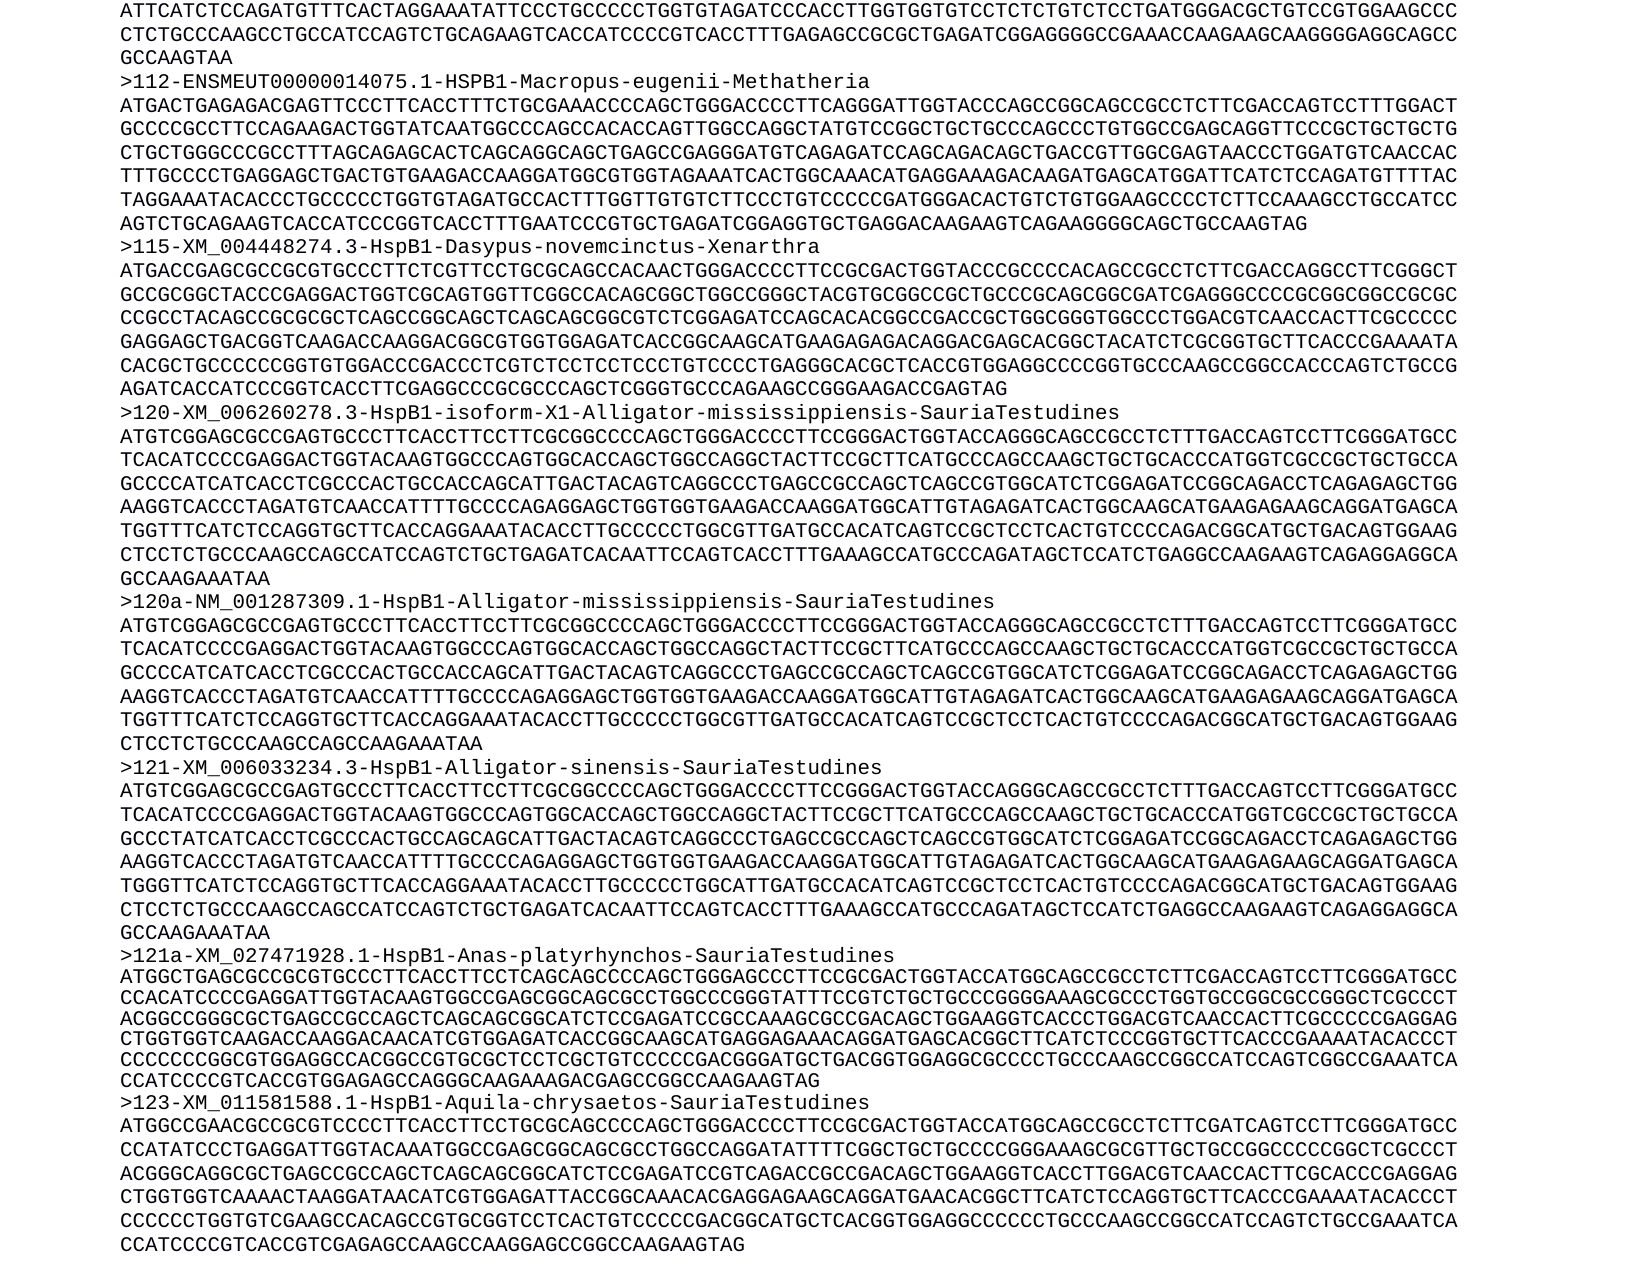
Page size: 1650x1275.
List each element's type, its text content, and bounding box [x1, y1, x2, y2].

text >123-XM_011581588.1-HspB1-Aquila-chrysaetos-SauriaTestudines [120, 1092, 1469, 1115]
text >121-XM_006033234.3-HspB1-Alligator-sinensis-SauriaTestudines [120, 757, 1404, 780]
text ATGACTGAGAGACGAGTTCCCTTCACCTTTCTGCGAAACCCCAGCTGGGACCCCTTCAGGGATTGGTACCCAGCCGGCAGCCGCCTCTTCGACCAGTCCTTTGGACTGCCCCGCCTTCCAGAAGACTGGTATCAATGGCCCAGCCACACCAGTTGGCCAGGCTATGTCCGGCTGCTGCCCAGCCCTGTGGCCGAGCAGGTTCCCGCTGCTGCTGCTGCTGGGCCCGCCTTTAGCAGAGCACTCAGCAGGCAGCTGAGCCGAGGGATGTCAGAGATCCAGCAGACAGCTGACCGTTGGCGAGTAACCCTGGATGTCAACCACTTTGCCCCTGAGGAGCTGACTGTGAAGACCAAGGATGGCGTGGTAGAAATCACTGGCAAACATGAGGAAAGACAAGATGAGCATGGATTCATCTCCAGATGTTTTACTAGGAAATACACCCTGCCCCCTGGTGTAGATGCCACTTTGGTTGTGTCTTCCCTGTCCCCCGATGGGACACTGTCTGTGGAAGCCCCTCTTCCAAAGCCTGCCATCCAGTCTGCAGAAGTCACCATCCCGGTCACCTTTGAATCCCGTGCTGAGATCGGAGGTGCTGAGGACAAGAAGTCAGAAGGGGCAGCTGCCAAGTAG [120, 94, 1469, 236]
text ATGTCGGAGCGCCGAGTGCCCTTCACCTTCCTTCGCGGCCCCAGCTGGGACCCCTTCCGGGACTGGTACCAGGGCAGCCGCCTCTTTGACCAGTCCTTCGGGATGCCTCACATCCCCGAGGACTGGTACAAGTGGCCCAGTGGCACCAGCTGGCCAGGCTACTTCCGCTTCATGCCCAGCCAAGCTGCTGCACCCATGGTCGCCGCTGCTGCCAGCCCTATCATCACCTCGCCCACTGCCAGCAGCATTGACTACAGTCAGGCCCTGAGCCGCCAGCTCAGCCGTGGCATCTCGGAGATCCGGCAGACCTCAGAGAGCTGGAAGGTCACCCTAGATGTCAACCATTTTGCCCCAGAGGAGCTGGTGGTGAAGACCAAGGATGGCATTGTAGAGATCACTGGCAAGCATGAAGAGAAGCAGGATGAGCATGGGTTCATCTCCAGGTGCTTCACCAGGAAATACACCTTGCCCCCTGGCATTGATGCCACATCAGTCCGCTCCTCACTGTCCCCAGACGGCATGCTGACAGTGGAAGCTCCTCTGCCCAAGCCAGCCATCCAGTCTGCTGAGATCACAATTCCAGTCACCTTTGAAAGCCATGCCCAGATAGCTCCATCTGAGGCCAAGAAGTCAGAGGAGGCAGCCAAGAAATAA [120, 780, 1469, 946]
text ATGTCGGAGCGCCGAGTGCCCTTCACCTTCCTTCGCGGCCCCAGCTGGGACCCCTTCCGGGACTGGTACCAGGGCAGCCGCCTCTTTGACCAGTCCTTCGGGATGCCTCACATCCCCGAGGACTGGTACAAGTGGCCCAGTGGCACCAGCTGGCCAGGCTACTTCCGCTTCATGCCCAGCCAAGCTGCTGCACCCATGGTCGCCGCTGCTGCCAGCCCCATCATCACCTCGCCCACTGCCACCAGCATTGACTACAGTCAGGCCCTGAGCCGCCAGCTCAGCCGTGGCATCTCGGAGATCCGGCAGACCTCAGAGAGCTGGAAGGTCACCCTAGATGTCAACCATTTTGCCCCAGAGGAGCTGGTGGTGAAGACCAAGGATGGCATTGTAGAGATCACTGGCAAGCATGAAGAGAAGCAGGATGAGCATGGTTTCATCTCCAGGTGCTTCACCAGGAAATACACCTTGCCCCCTGGCGTTGATGCCACATCAGTCCGCTCCTCACTGTCCCCAGACGGCATGCTGACAGTGGAAGCTCCTCTGCCCAAGCCAGCCAAGAAATAA [120, 615, 1469, 757]
text ATGGCTGAGCGCCGCGTGCCCTTCACCTTCCTCAGCAGCCCCAGCTGGGAGCCCTTCCGCGACTGGTACCATGGCAGCCGCCTCTTCGACCAGTCCTTCGGGATGCCCCACATCCCCGAGGATTGGTACAAGTGGCCGAGCGGCAGCGCCTGGCCCGGGTATTTCCGTCTGCTGCCCGGGGAAAGCGCCCTGGTGCCGGCGCCGGGCTCGCCCTACGGCCGGGCGCTGAGCCGCCAGCTCAGCAGCGGCATCTCCGAGATCCGCCAAAGCGCCGACAGCTGGAAGGTCACCCTGGACGTCAACCACTTCGCCCCCGAGGAGCTGGTGGTCAAGACCAAGGACAACATCGTGGAGATCACCGGCAAGCATGAGGAGAAACAGGATGAGCACGGCTTCATCTCCCGGTGCTTCACCCGAAAATACACCCTCCCCCCCGGCGTGGAGGCCACGGCCGTGCGCTCCTCGCTGTCCCCCGACGGGATGCTGACGGTGGAGGCGCCCCTGCCCAAGCCGGCCATCCAGTCGGCCGAAATCACCATCCCCGTCACCGTGGAGAGCCAGGGCAAGAAAGACGAGCCGGCCAAGAAGTAG [120, 967, 1469, 1092]
text ATGGCCGAACGCCGCGTCCCCTTCACCTTCCTGCGCAGCCCCAGCTGGGACCCCTTCCGCGACTGGTACCATGGCAGCCGCCTCTTCGATCAGTCCTTCGGGATGCCCCATATCCCTGAGGATTGGTACAAATGGCCGAGCGGCAGCGCCTGGCCAGGATATTTTCGGCTGCTGCCCCGGGAAAGCGCGTTGCTGCCGGCCCCCGGCTCGCCCTACGGGCAGGCGCTGAGCCGCCAGCTCAGCAGCGGCATCTCCGAGATCCGTCAGACCGCCGACAGCTGGAAGGTCACCTTGGACGTCAACCACTTCGCACCCGAGGAGCTGGTGGTCAAAACTAAGGATAACATCGTGGAGATTACCGGCAAACACGAGGAGAAGCAGGATGAACACGGCTTCATCTCCAGGTGCTTCACCCGAAAATACACCCTCCCCCCTGGTGTCGAAGCCACAGCCGTGCGGTCCTCACTGTCCCCCGACGGCATGCTCACGGTGGAGGCCCCCCTGCCCAAGCCGGCCATCCAGTCTGCCGAAATCACCATCCCCGTCACCGTCGAGAGCCAAGCCAAGGAGCCGGCCAAGAAGTAG [120, 1115, 1469, 1257]
text >121a-XM_027471928.1-HspB1-Anas-platyrhynchos-SauriaTestudines [120, 946, 1469, 967]
text ATGACCGAGCGCCGCGTGCCCTTCTCGTTCCTGCGCAGCCACAACTGGGACCCCTTCCGCGACTGGTACCCGCCCCACAGCCGCCTCTTCGACCAGGCCTTCGGGCTGCCGCGGCTACCCGAGGACTGGTCGCAGTGGTTCGGCCACAGCGGCTGGCCGGGCTACGTGCGGCCGCTGCCCGCAGCGGCGATCGAGGGCCCCGCGGCGGCCGCGCCCGCCTACAGCCGCGCGCTCAGCCGGCAGCTCAGCAGCGGCGTCTCGGAGATCCAGCACACGGCCGACCGCTGGCGGGTGGCCCTGGACGTCAACCACTTCGCCCCCGAGGAGCTGACGGTCAAGACCAAGGACGGCGTGGTGGAGATCACCGGCAAGCATGAAGAGAGACAGGACGAGCACGGCTACATCTCGCGGTGCTTCACCCGAAAATACACGCTGCCCCCCGGTGTGGACCCGACCCTCGTCTCCTCCTCCCTGTCCCCTGAGGGCACGCTCACCGTGGAGGCCCCGGTGCCCAAGCCGGCCACCCAGTCTGCCGAGATCACCATCCCGGTCACCTTCGAGGCCCGCGCCCAGCTCGGGTGCCCAGAAGCCGGGAAGACCGAGTAG [120, 260, 1469, 402]
text >115-XM_004448274.3-HspB1-Dasypus-novemcinctus-Xenarthra [120, 236, 1271, 260]
text >120a-NM_001287309.1-HspB1-Alligator-mississippiensis-SauriaTestudines [120, 591, 1469, 615]
text ATGTCGGAGCGCCGAGTGCCCTTCACCTTCCTTCGCGGCCCCAGCTGGGACCCCTTCCGGGACTGGTACCAGGGCAGCCGCCTCTTTGACCAGTCCTTCGGGATGCCTCACATCCCCGAGGACTGGTACAAGTGGCCCAGTGGCACCAGCTGGCCAGGCTACTTCCGCTTCATGCCCAGCCAAGCTGCTGCACCCATGGTCGCCGCTGCTGCCAGCCCCATCATCACCTCGCCCACTGCCACCAGCATTGACTACAGTCAGGCCCTGAGCCGCCAGCTCAGCCGTGGCATCTCGGAGATCCGGCAGACCTCAGAGAGCTGGAAGGTCACCCTAGATGTCAACCATTTTGCCCCAGAGGAGCTGGTGGTGAAGACCAAGGATGGCATTGTAGAGATCACTGGCAAGCATGAAGAGAAGCAGGATGAGCATGGTTTCATCTCCAGGTGCTTCACCAGGAAATACACCTTGCCCCCTGGCGTTGATGCCACATCAGTCCGCTCCTCACTGTCCCCAGACGGCATGCTGACAGTGGAAGCTCCTCTGCCCAAGCCAGCCATCCAGTCTGCTGAGATCACAATTCCAGTCACCTTTGAAAGCCATGCCCAGATAGCTCCATCTGAGGCCAAGAAGTCAGAGGAGGCAGCCAAGAAATAA [120, 426, 1469, 591]
text >120-XM_006260278.3-HspB1-isoform-X1-Alligator-mississippiensis-SauriaTestudines [120, 402, 1469, 426]
text ATTCATCTCCAGATGTTTCACTAGGAAATATTCCCTGCCCCCTGGTGTAGATCCCACCTTGGTGGTGTCCTCTCTGTCTCCTGATGGGACGCTGTCCGTGGAAGCCCCTCTGCCCAAGCCTGCCATCCAGTCTGCAGAAGTCACCATCCCCGTCACCTTTGAGAGCCGCGCTGAGATCGGAGGGGCCGAAACCAAGAAGCAAGGGGAGGCAGCCGCCAAGTAA [120, 0, 1469, 71]
text >112-ENSMEUT00000014075.1-HSPB1-Macropus-eugenii-Methatheria [120, 71, 1271, 94]
